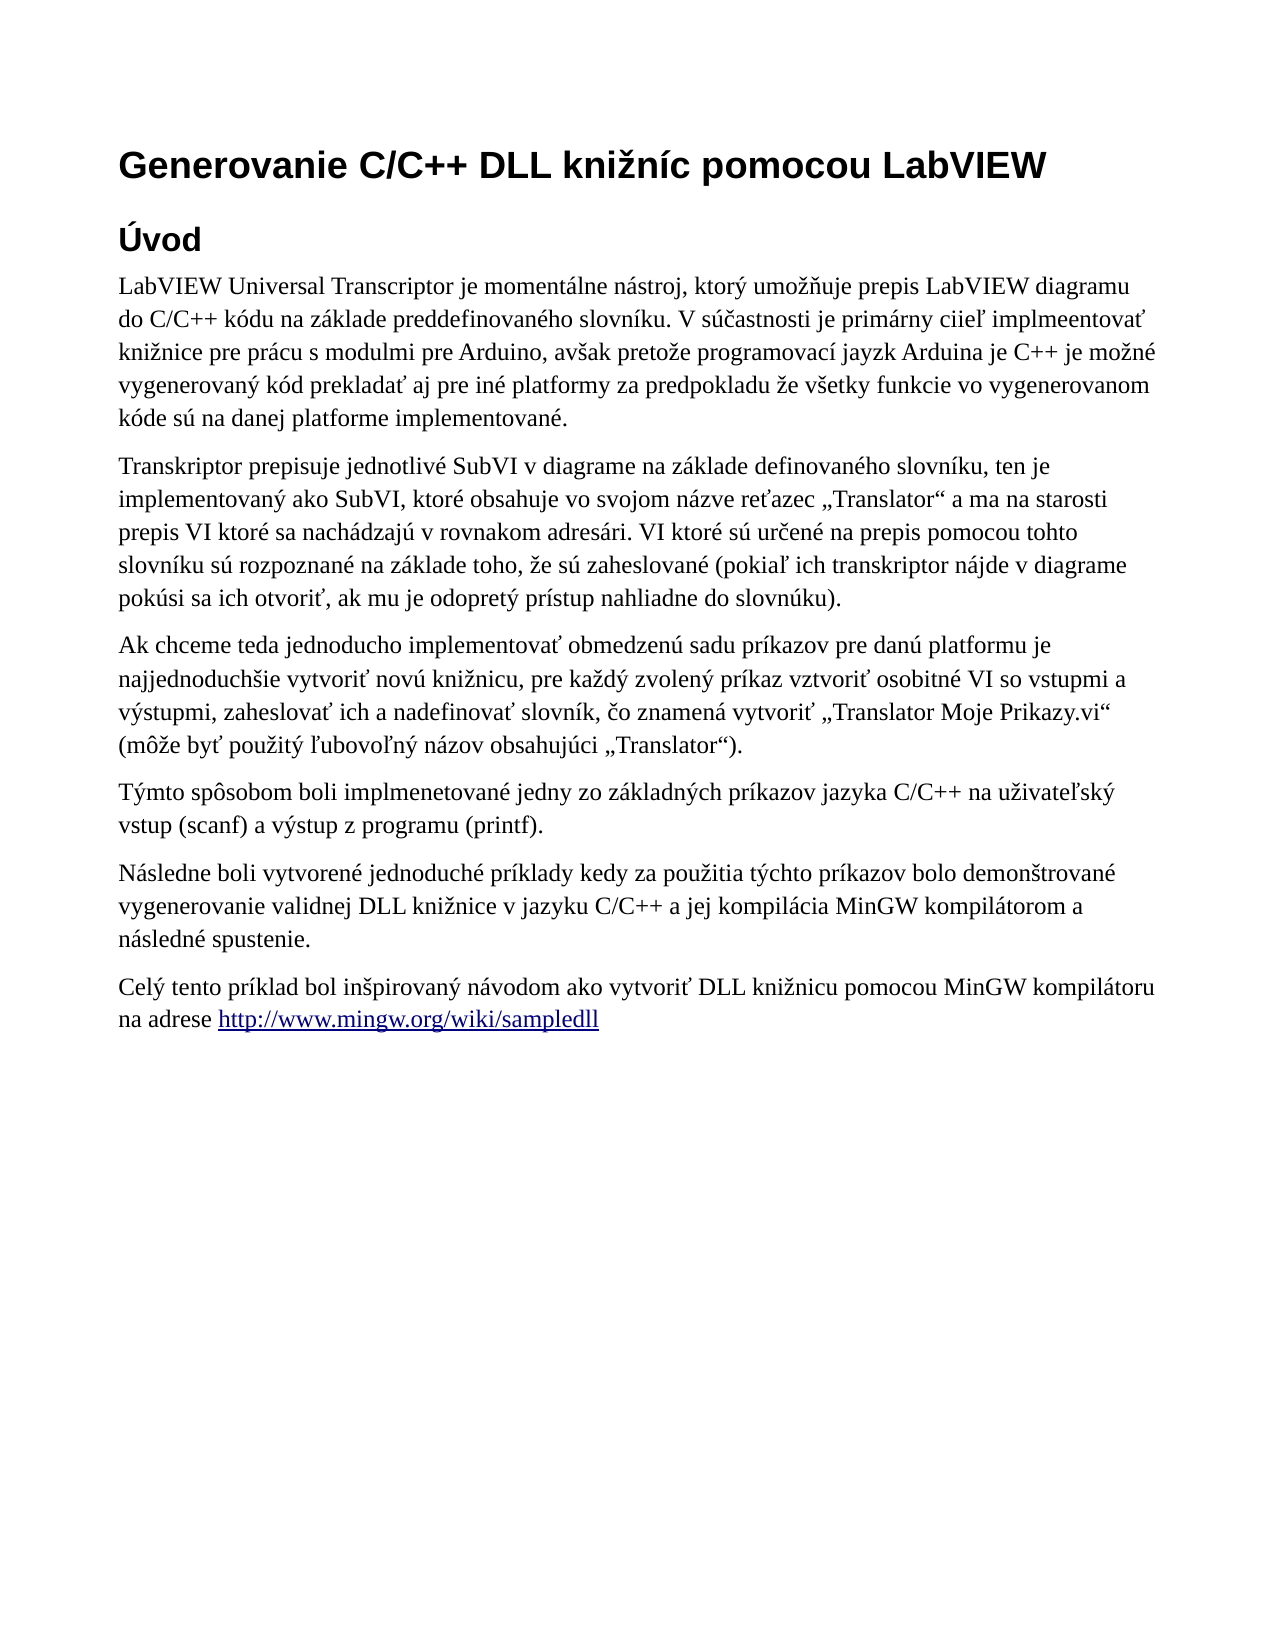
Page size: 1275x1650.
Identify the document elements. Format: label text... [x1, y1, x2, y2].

text Týmto spôsobom boli implmenetované jedny zo základných príkazov jazyka C/C++ na uživateľský vstup (scanf) a výstup z programu (printf). [118, 777, 1157, 839]
text Transkriptor prepisuje jednotlivé SubVI v diagrame na základe definovaného slovníku, ten je implementovaný ako SubVI, ktoré obsahuje vo svojom názve reťazec „Translator“ a ma na starosti prepis VI ktoré sa nachádzajú v rovnakom adresári. VI ktoré sú určené na prepis pomocou tohto slovníku sú rozpoznané na základe toho, že sú zaheslované (pokiaľ ich transkriptor nájde v diagrame pokúsi sa ich otvoriť, ak mu je odopretý prístup nahliadne do slovnúku). [118, 451, 1157, 612]
subtitle Úvod [118, 220, 1157, 259]
text LabVIEW Universal Transcriptor je momentálne nástroj, ktorý umožňuje prepis LabVIEW diagramu do C/C++ kódu na základe preddefinovaného slovníku. V súčastnosti je primárny ciieľ implmeentovať knižnice pre prácu s modulmi pre Arduino, avšak pretože programovací jayzk Arduina je C++ je možné vygenerovaný kód prekladať aj pre iné platformy za predpokladu že všetky funkcie vo vygenerovanom kóde sú na danej platforme implementované. [118, 271, 1157, 432]
text Ak chceme teda jednoducho implementovať obmedzenú sadu príkazov pre danú platformu je najjednoduchšie vytvoriť novú knižnicu, pre každý zvolený príkaz vztvoriť osobitné VI so vstupmi a výstupmi, zaheslovať ich a nadefinovať slovník, čo znamená vytvoriť „Translator Moje Prikazy.vi“ (môže byť použitý ľubovoľný názov obsahujúci „Translator“). [118, 631, 1157, 758]
subtitle Generovanie C/C++ DLL knižníc pomocou LabVIEW [118, 143, 1157, 187]
text Celý tento príklad bol inšpirovaný návodom ako vytvoriť DLL knižnicu pomocou MinGW kompilátoru na adrese http://www.mingw.org/wiki/sampledll [118, 972, 1157, 1033]
text Následne boli vytvorené jednoduché príklady kedy za použitia týchto príkazov bolo demonštrované vygenerovanie validnej DLL knižnice v jazyku C/C++ a jej kompilácia MinGW kompilátorom a následné spustenie. [118, 858, 1157, 953]
